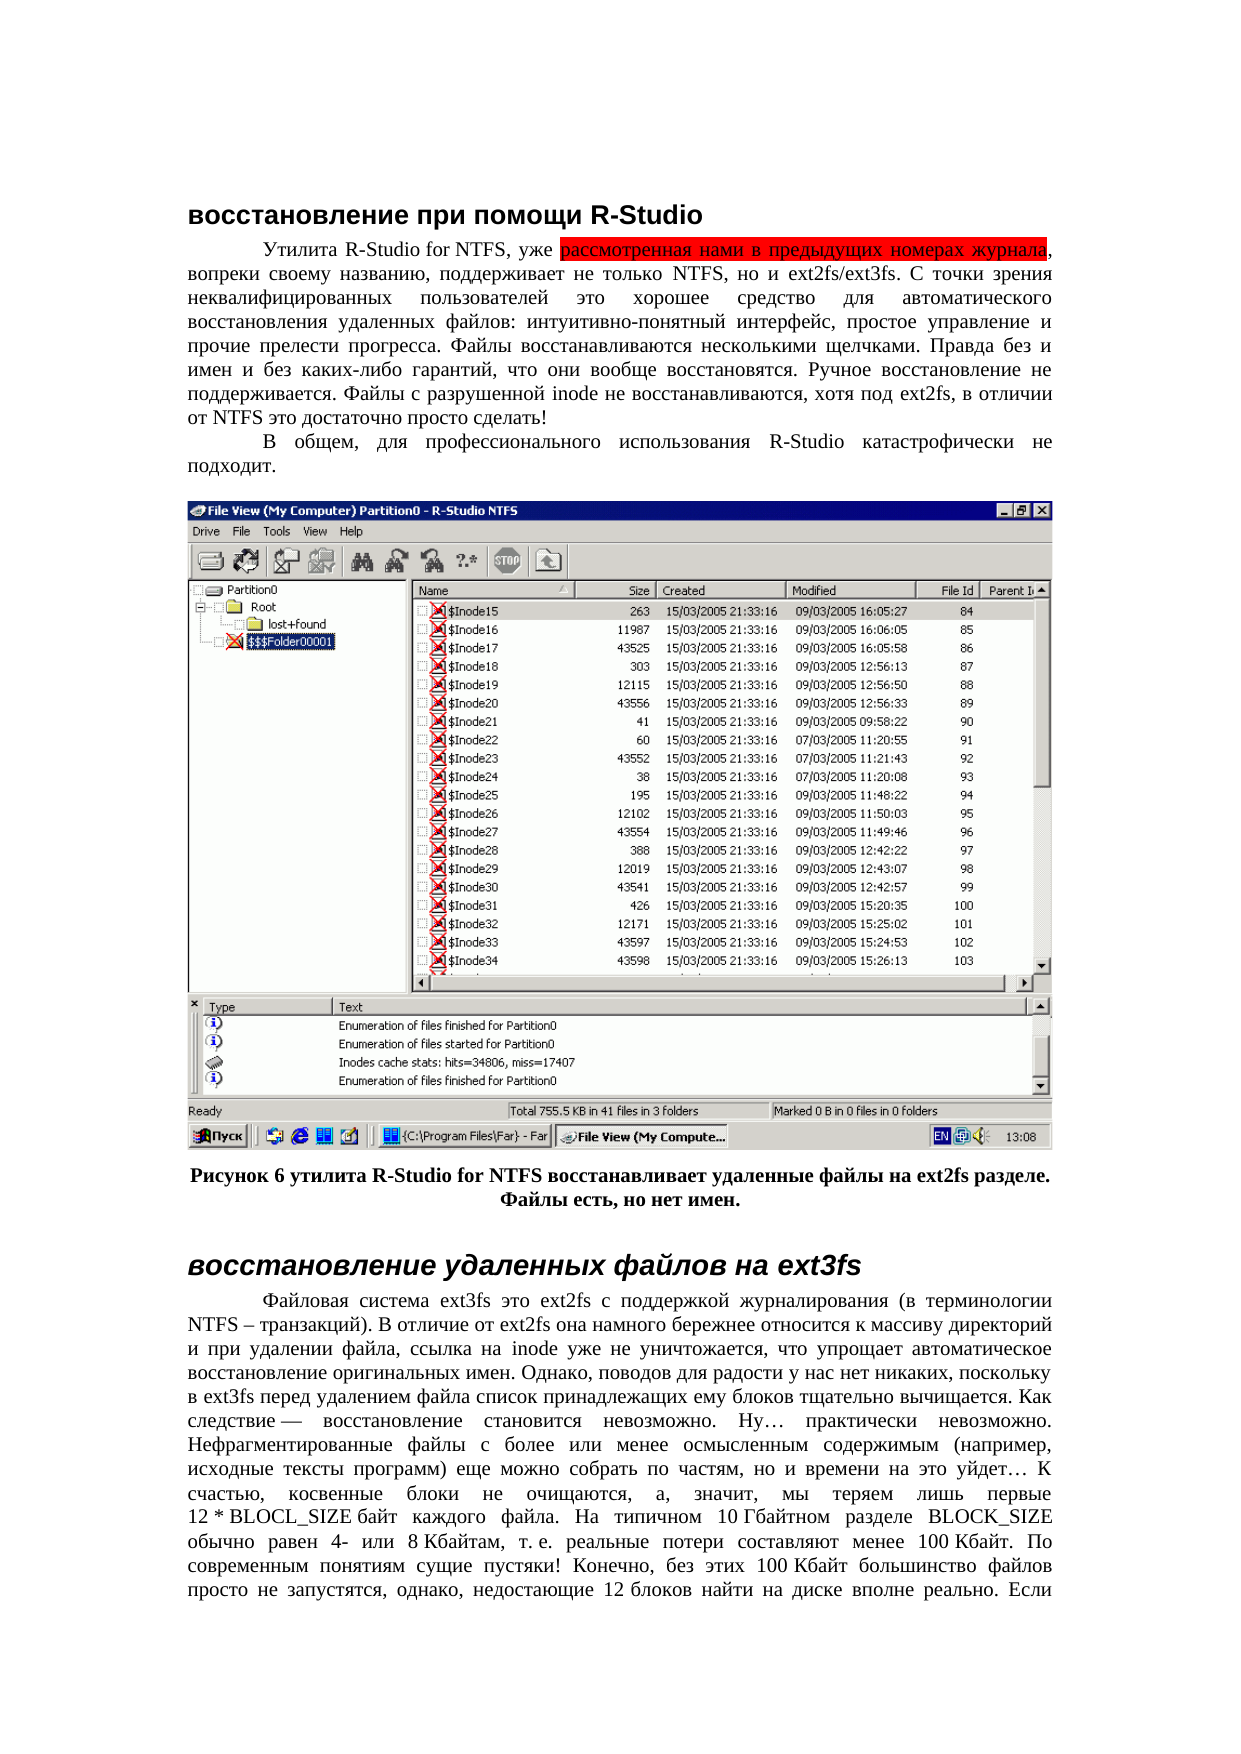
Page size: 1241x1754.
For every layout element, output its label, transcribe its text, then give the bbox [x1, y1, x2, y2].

text В общем, для профессионального использования R-Studio катастрофически не подходит. [187, 429, 1053, 477]
picture [187, 501, 1053, 1150]
subtitle восстановление удаленных файлов на ext3fs [187, 1248, 1053, 1282]
text Утилита R-Studio for NTFS, уже рассмотренная нами в предыдущих номерах журнала, вопреки своему названию, поддерживает не только NTFS, но и ext2fs/ext3fs. С точки зрения неквалифицированных пользователей это хорошее средство для автоматического восстановления удаленных файлов: интуитивно-понятный интерфейс, простое управление и прочие прелести прогресса. Файлы восстанавливаются несколькими щелчками. Правда без и имен и без каких-либо гарантий, что они вообще восстановятся. Ручное восстановление не поддерживается. Файлы с разрушенной inode не восстанавливаются, хотя под ext2fs, в отличии от NTFS это достаточно просто сделать! [187, 237, 1053, 429]
text Рисунок 6 утилита R-Studio for NTFS восстанавливает удаленные файлы на ext2fs разделе. Файлы есть, но нет имен. [187, 1162, 1053, 1211]
subtitle восстановление при помощи R-Studio [187, 199, 1053, 230]
text Файловая система ext3fs это ext2fs с поддержкой журналирования (в терминологии NTFS – транзакций). В отличие от ext2fs она намного бережнее относится к массиву директорий и при удалении файла, ссылка на inode уже не уничтожается, что упрощает автоматическое восстановление оригинальных имен. Однако, поводов для радости у нас нет никаких, поскольку в ext3fs перед удалением файла список принадлежащих ему блоков тщательно вычищается. Как следствие — восстановление становится невозможно. Ну… практически невозможно. Нефрагментированные файлы с более или менее осмысленным содержимым (например, исходные тексты программ) еще можно собрать по частям, но и времени на это уйдет… К счастью, косвенные блоки не очищаются, а, значит, мы теряем лишь первые 12 * BLOCL_SIZE байт каждого файла. На типичном 10 Гбайтном разделе BLOCK_SIZE обычно равен 4- или 8 Кбайтам, т. е. реальные потери составляют менее 100 Кбайт. По современным понятиям сущие пустяки! Конечно, без этих 100 Кбайт большинство файлов просто не запустятся, однако, недостающие 12 блоков найти на диске вполне реально. Если [187, 1288, 1053, 1601]
